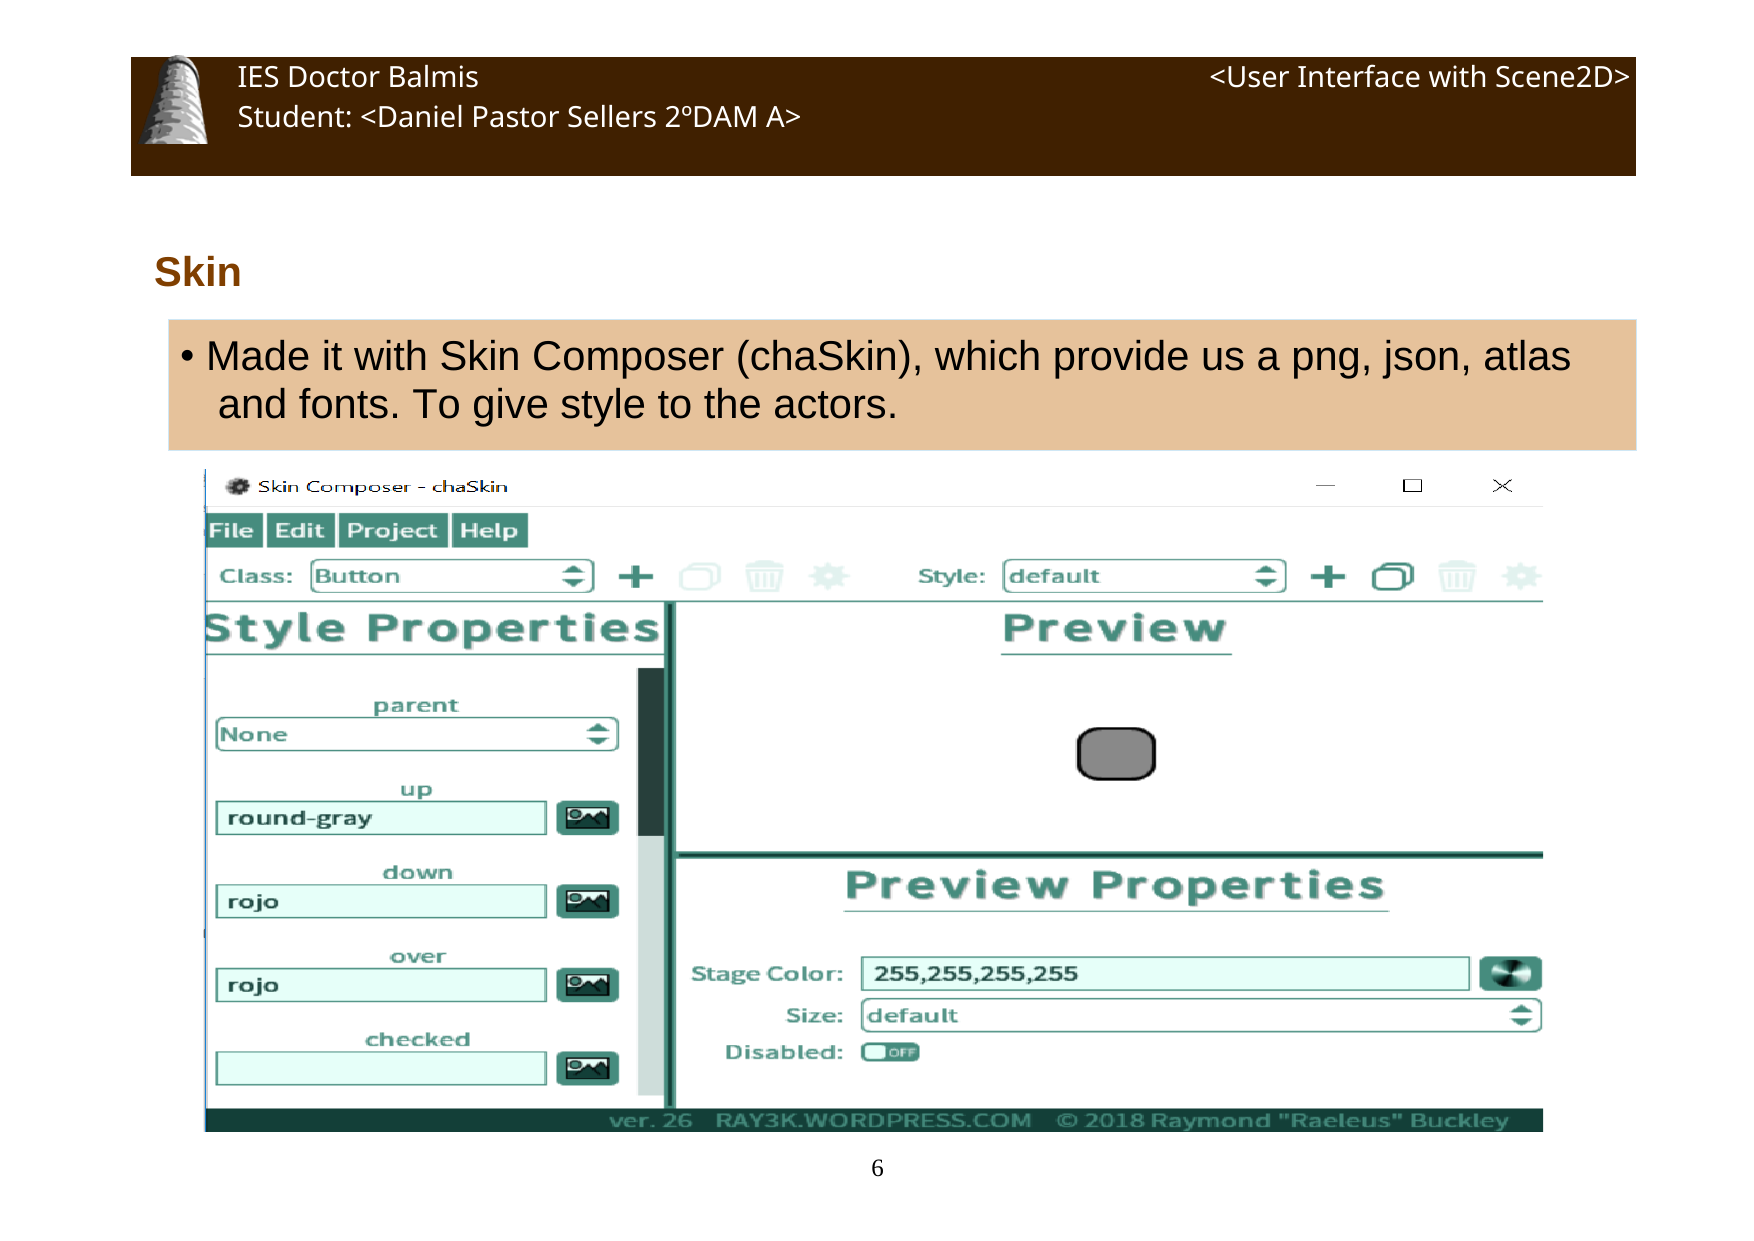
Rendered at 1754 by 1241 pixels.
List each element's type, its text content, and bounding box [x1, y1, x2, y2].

picture [134, 55, 214, 144]
picture [203, 469, 1544, 1132]
list Made it with Skin Composer (chaSkin), which provide us a png, json, atlas and fonts. To give style to the actors. [169, 320, 1636, 450]
text Skin [131, 247, 1636, 295]
